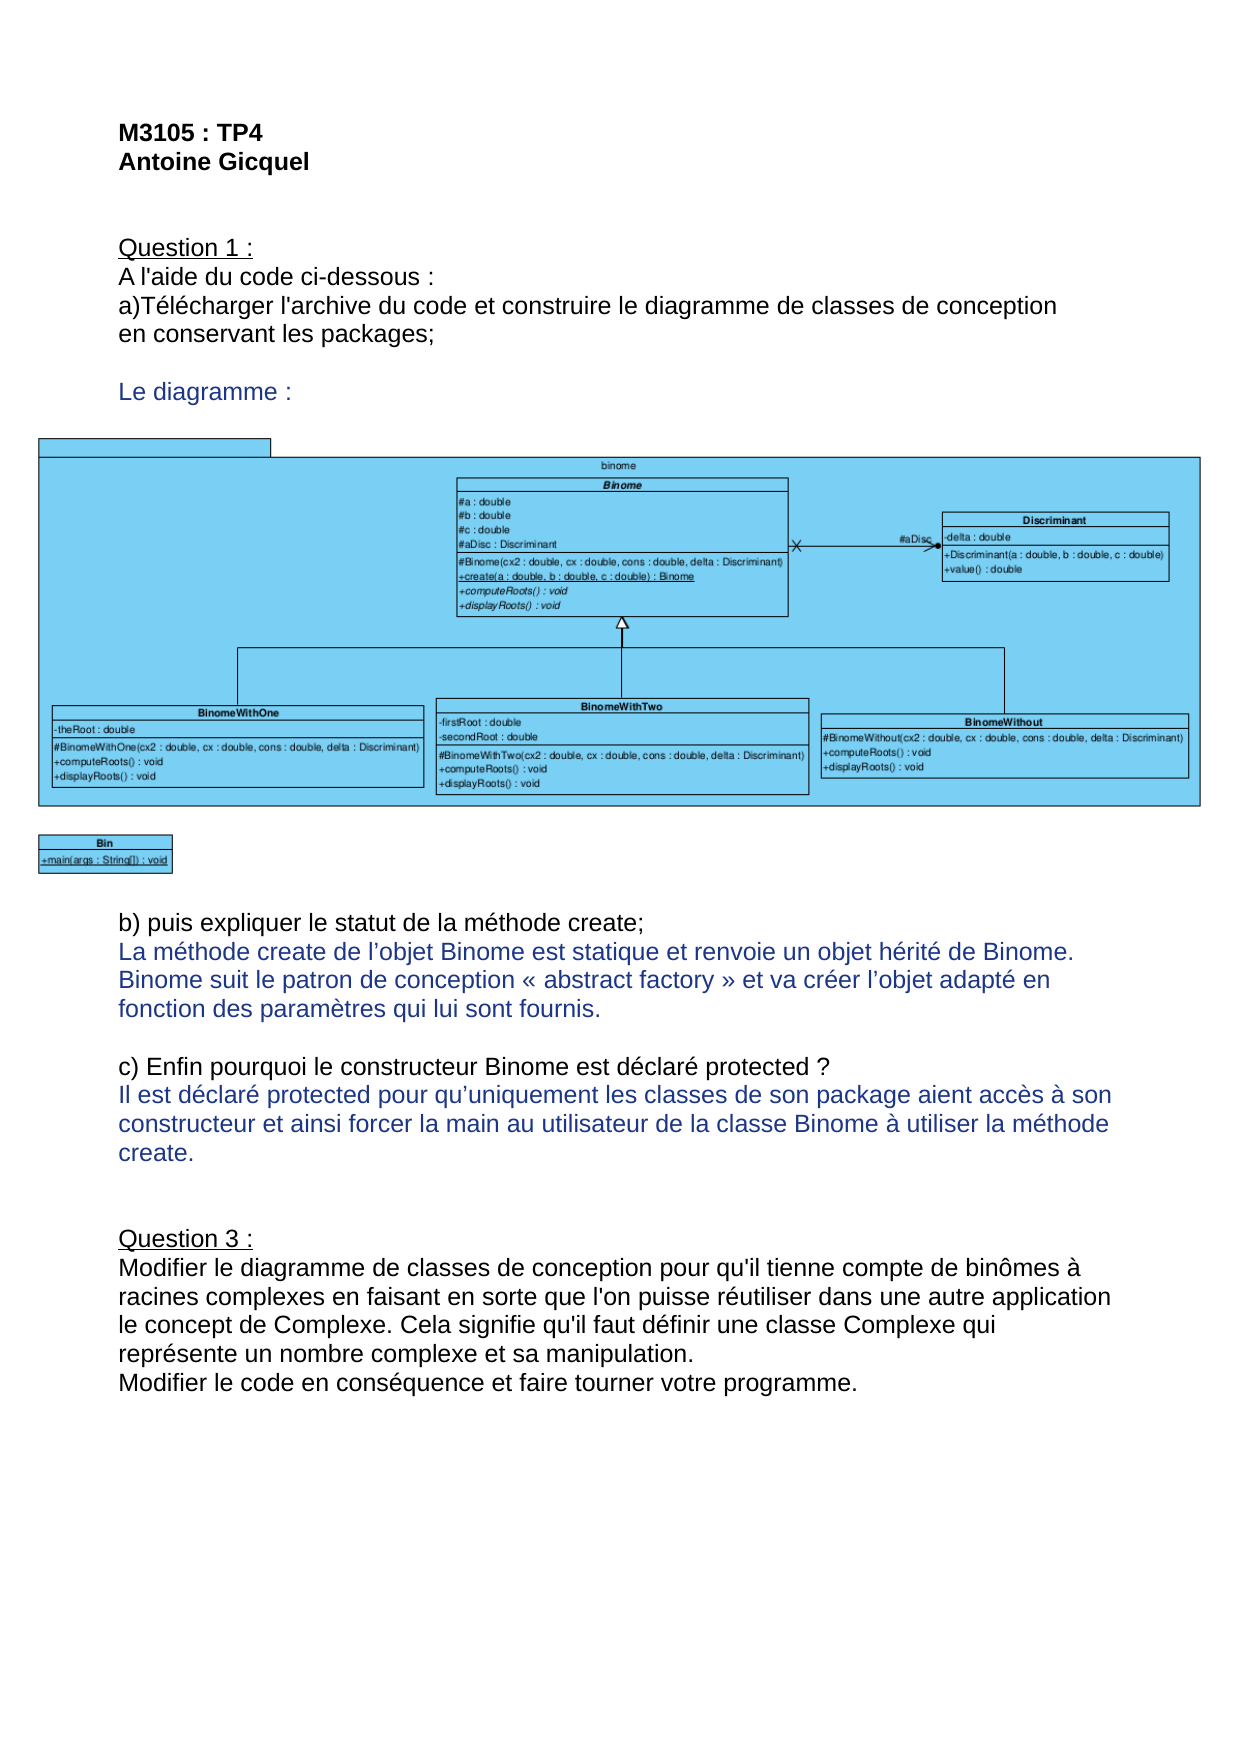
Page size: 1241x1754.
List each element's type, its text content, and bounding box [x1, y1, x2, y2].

text en conservant les packages; [118, 319, 1122, 348]
text A l'aide du code ci-dessous : [118, 262, 1122, 291]
text Le diagramme : [118, 377, 1122, 406]
text a)Télécharger l'archive du code et construire le diagramme de classes de conception [118, 291, 1122, 319]
text c) Enfin pourquoi le constructeur Binome est déclaré protected ? [118, 1052, 1122, 1080]
text Question 1 : [118, 233, 1122, 262]
text Modifier le code en conséquence et faire tourner votre programme. [118, 1368, 1122, 1397]
text Il est déclaré protected pour qu’uniquement les classes de son package aient accès à son constructeur et ainsi forcer la main au utilisateur de la classe Binome à utiliser la méthode create. [118, 1080, 1122, 1167]
picture [29, 434, 1211, 879]
text Question 3 : [118, 1224, 1122, 1253]
text Modifier le diagramme de classes de conception pour qu'il tienne compte de binômes à racines complexes en faisant en sorte que l'on puisse réutiliser dans une autre application le concept de Complexe. Cela signifie qu'il faut définir une classe Complexe qui représente un nombre complexe et sa manipulation. [118, 1253, 1122, 1368]
text La méthode create de l’objet Binome est statique et renvoie un objet hérité de Binome. Binome suit le patron de conception « abstract factory » et va créer l’objet adapté en fonction des paramètres qui lui sont fournis. [118, 937, 1122, 1023]
text Antoine Gicquel [118, 147, 1122, 176]
text b) puis expliquer le statut de la méthode create; [118, 908, 1122, 937]
text M3105 : TP4 [118, 118, 1122, 147]
